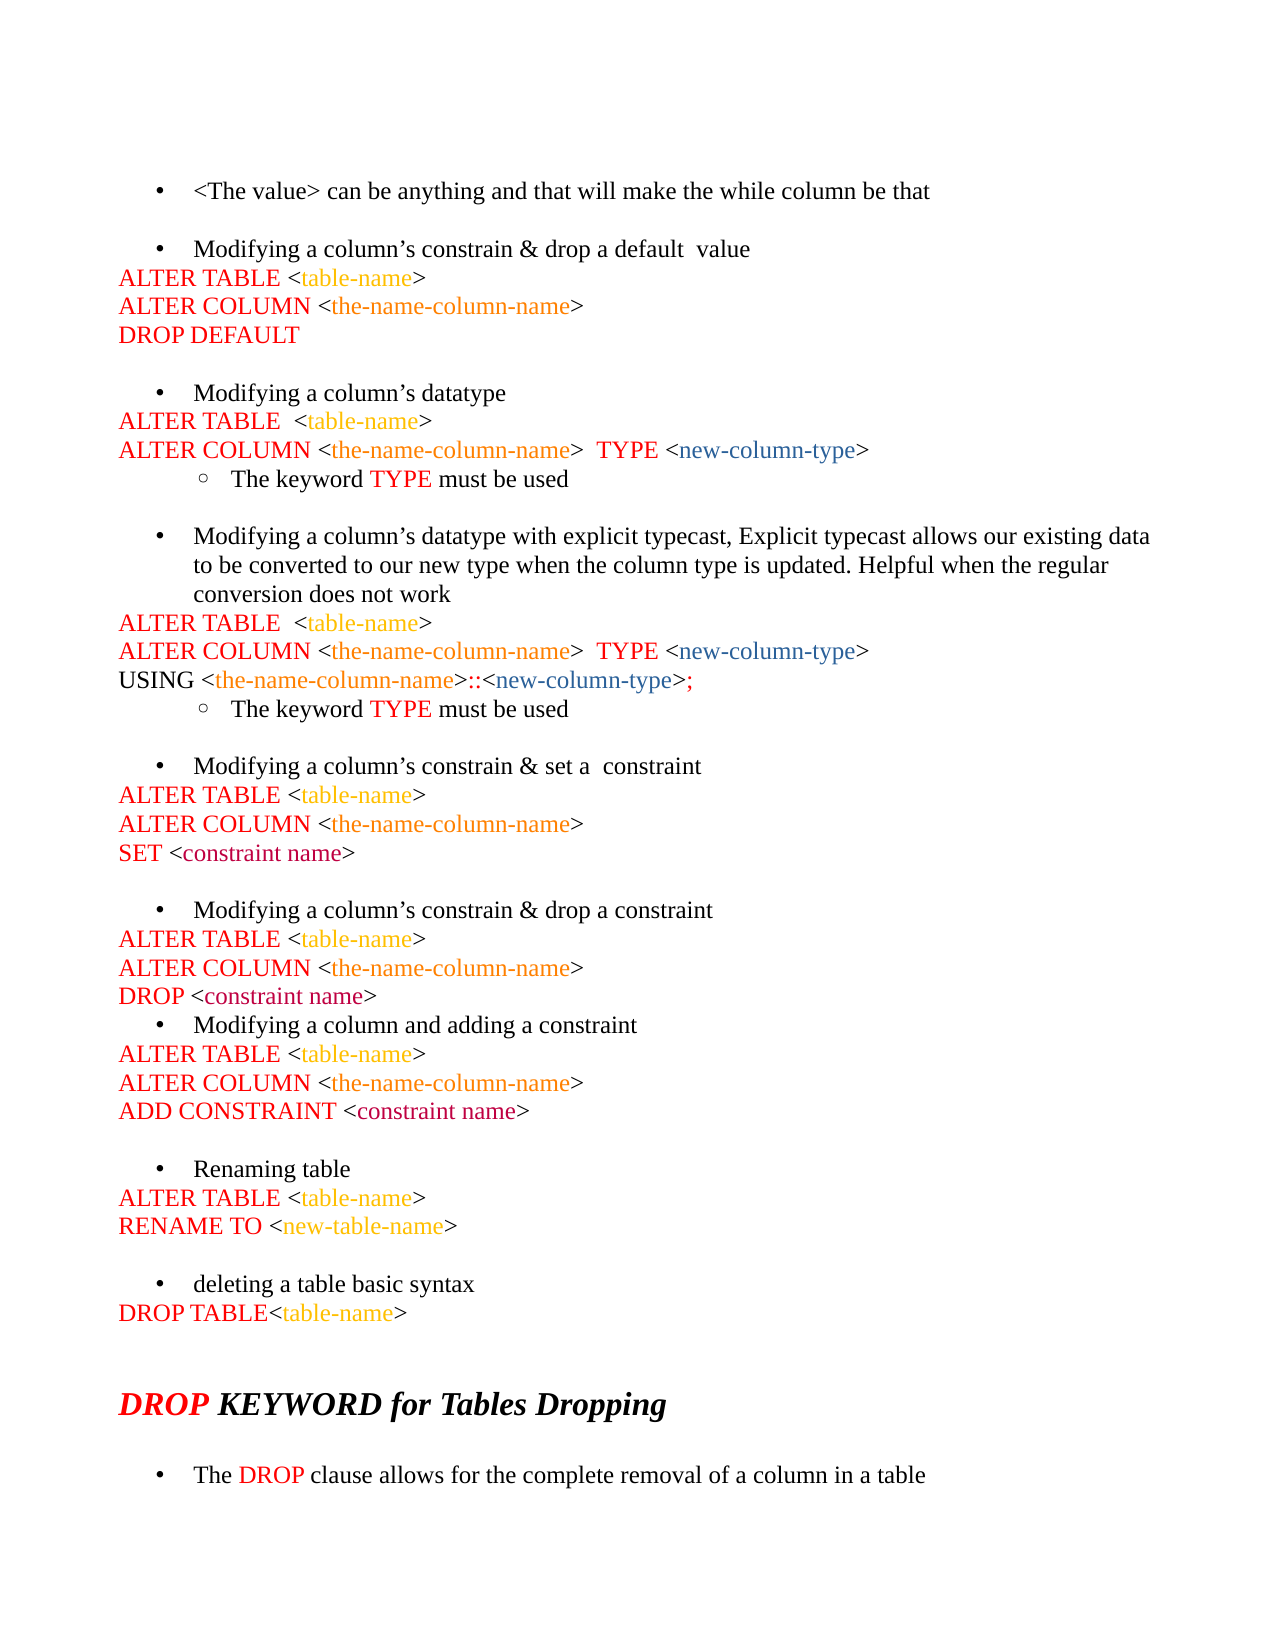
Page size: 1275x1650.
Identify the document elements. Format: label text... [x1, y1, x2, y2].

list Modifying a column’s constrain & drop a constraint [156, 895, 1157, 924]
text ALTER TABLE <table-name> [118, 1039, 1157, 1068]
text ALTER COLUMN <the-name-column-name> [118, 1068, 1157, 1096]
text ALTER TABLE <table-name> [118, 608, 1157, 636]
list The keyword TYPE must be used [193, 694, 1157, 723]
list Renaming table [156, 1154, 1157, 1183]
list deleting a table basic syntax [156, 1269, 1157, 1298]
text RENAME TO <new-table-name> [118, 1211, 1157, 1240]
list The DROP clause allows for the complete removal of a column in a table [156, 1461, 1157, 1489]
list Modifying a column’s datatype [156, 378, 1157, 406]
text DROP KEYWORD for Tables Dropping [118, 1384, 1157, 1422]
list <The value> can be anything and that will make the while column be that [156, 176, 1157, 205]
list Modifying a column’s constrain & drop a default value [156, 234, 1157, 263]
text ALTER TABLE <table-name> [118, 263, 1157, 291]
list Modifying a column and adding a constraint [156, 1010, 1157, 1039]
text ALTER COLUMN <the-name-column-name> [118, 953, 1157, 981]
text ALTER TABLE <table-name> [118, 780, 1157, 809]
text ALTER TABLE <table-name> [118, 406, 1157, 435]
text DROP <constraint name> [118, 981, 1157, 1010]
text ALTER COLUMN <the-name-column-name> [118, 291, 1157, 320]
text ALTER COLUMN <the-name-column-name> TYPE <new-column-type> [118, 636, 1157, 665]
text ALTER TABLE <table-name> [118, 1183, 1157, 1211]
text ALTER TABLE <table-name> [118, 924, 1157, 953]
list The keyword TYPE must be used [193, 464, 1157, 493]
text DROP DEFAULT [118, 320, 1157, 349]
list Modifying a column’s constrain & set a constraint [156, 751, 1157, 780]
text ADD CONSTRAINT <constraint name> [118, 1096, 1157, 1125]
text USING <the-name-column-name>::<new-column-type>; [118, 665, 1157, 694]
text ALTER COLUMN <the-name-column-name> [118, 809, 1157, 838]
text ALTER COLUMN <the-name-column-name> TYPE <new-column-type> [118, 435, 1157, 464]
text SET <constraint name> [118, 838, 1157, 866]
text DROP TABLE<table-name> [118, 1298, 1157, 1326]
list Modifying a column’s datatype with explicit typecast, Explicit typecast allows our existing data to be converted to our new type when the column type is updated. Helpful when the regular conversion does not work [156, 521, 1157, 608]
